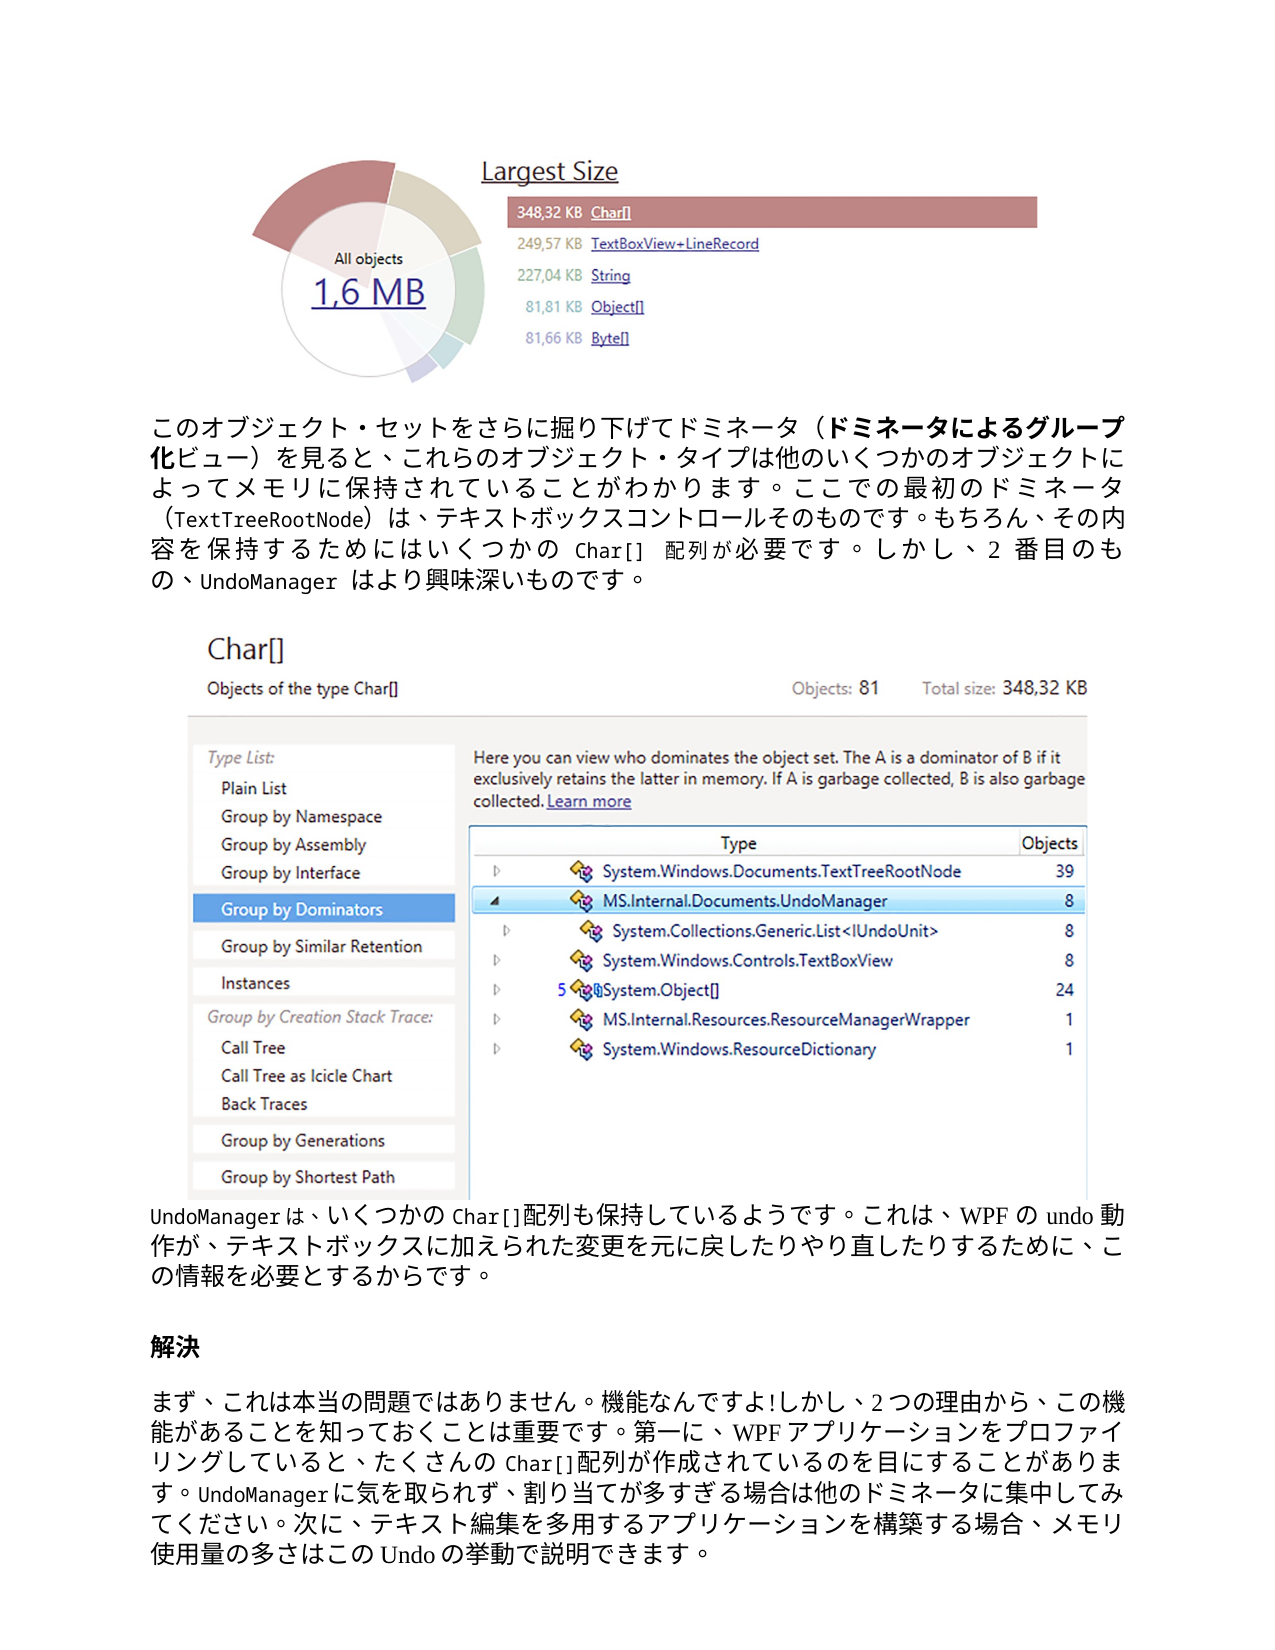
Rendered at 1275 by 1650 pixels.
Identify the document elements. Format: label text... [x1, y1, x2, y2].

subtitle 解決 [150, 1329, 1271, 1363]
text まず、これは本当の問題ではありません。機能なんですよ!しかし、2つの理由から、この機能があることを知っておくことは重要です。第一に、WPFアプリケーションをプロファイリングしていると、たくさんのChar[]配列が作成されているのを目にすることがあります。UndoManagerに気を取られず、割り当てが多すぎる場合は他のドミネータに集中してみてください。次に、テキスト編集を多用するアプリケーションを構築する場合、メモリ使用量の多さはこのUndoの挙動で説明できます。 [150, 1388, 1126, 1569]
text このオブジェクト・セットをさらに掘り下げてドミネータ（ドミネータによるグループ化ビュー）を見ると、これらのオブジェクト・タイプは他のいくつかのオブジェクトによってメモリに保持されていることがわかります。ここでの最初のドミネータ（TextTreeRootNode）は、テキストボックスコントロールそのものです。もちろん、その内容を保持するためにはいくつかの Char[] 配列が必要です。しかし、2 番目のもの、UndoManager はより興味深いものです。 [150, 414, 1126, 596]
text UndoManagerは、いくつかのChar[]配列も保持しているようです。これは、WPF の undo 動作が、テキストボックスに加えられた変更を元に戻したりやり直したりするために、この情報を必要とするからです。 [150, 651, 1126, 1291]
picture [249, 156, 1038, 384]
picture [187, 632, 1088, 1200]
